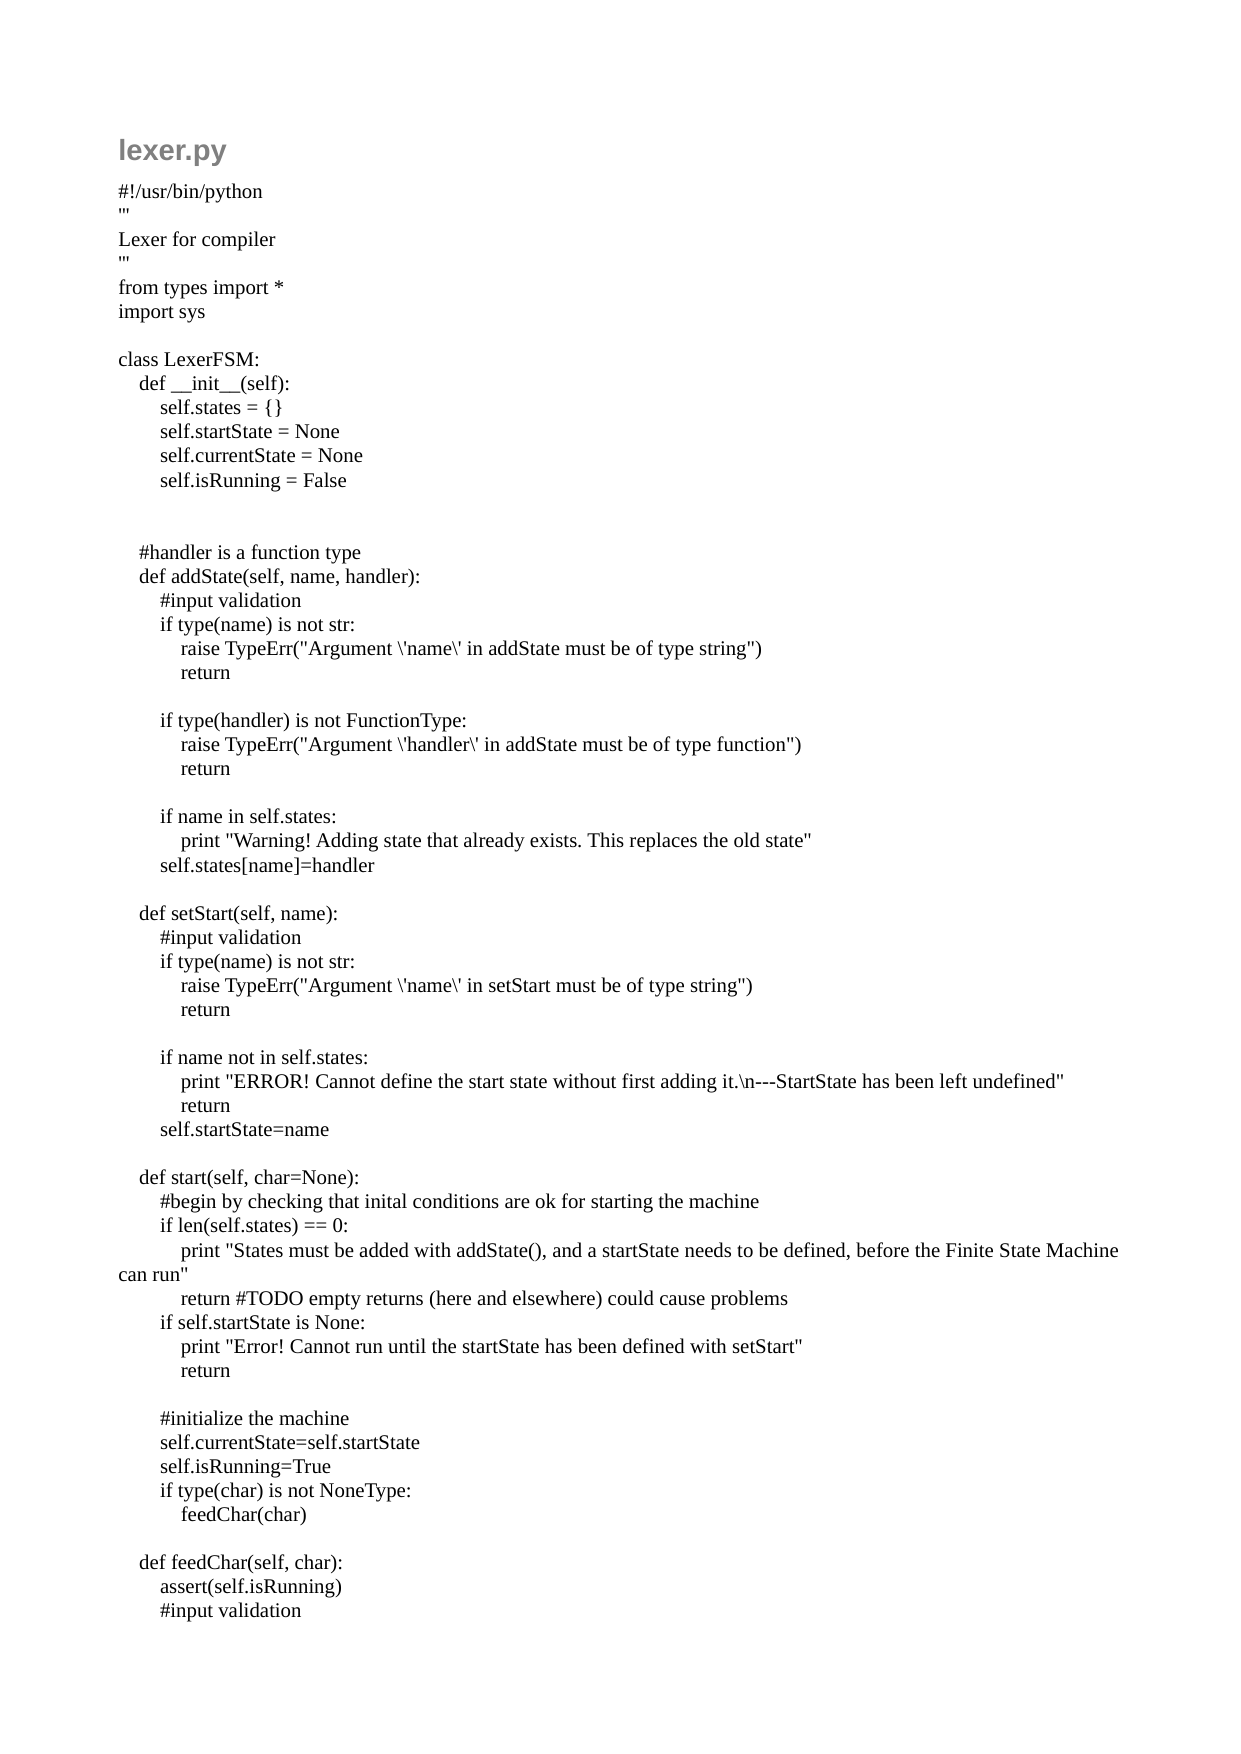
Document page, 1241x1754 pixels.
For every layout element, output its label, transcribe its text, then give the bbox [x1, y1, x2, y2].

text if type(char) is not NoneType: [118, 1478, 1122, 1502]
text self.startState=name [118, 1117, 1122, 1141]
text return [118, 1093, 1122, 1117]
text ''' [118, 203, 1122, 227]
text def start(self, char=None): [118, 1165, 1122, 1189]
text #begin by checking that inital conditions are ok for starting the machine [118, 1189, 1122, 1213]
text ''' [118, 251, 1122, 275]
text if name in self.states: [118, 804, 1122, 828]
text def setStart(self, name): [118, 901, 1122, 925]
text return [118, 660, 1122, 684]
text if self.startState is None: [118, 1310, 1122, 1334]
text self.isRunning = False [118, 467, 1122, 492]
text print "Warning! Adding state that already exists. This replaces the old state" [118, 828, 1122, 852]
text #handler is a function type [118, 540, 1122, 564]
text raise TypeErr("Argument \'name\' in setStart must be of type string") [118, 973, 1122, 997]
text #initialize the machine [118, 1406, 1122, 1430]
text #input validation [118, 1598, 1122, 1622]
text self.states[name]=handler [118, 852, 1122, 877]
text from types import * [118, 275, 1122, 299]
subtitle lexer.py [118, 133, 1122, 166]
text print "ERROR! Cannot define the start state without first adding it.\n---StartState has been left undefined" [118, 1069, 1122, 1093]
text print "Error! Cannot run until the startState has been defined with setStart" [118, 1334, 1122, 1358]
text Lexer for compiler [118, 227, 1122, 251]
text return [118, 997, 1122, 1021]
text self.states = {} [118, 395, 1122, 419]
text import sys [118, 299, 1122, 323]
text def addState(self, name, handler): [118, 564, 1122, 588]
text if type(name) is not str: [118, 949, 1122, 973]
text raise TypeErr("Argument \'name\' in addState must be of type string") [118, 636, 1122, 660]
text assert(self.isRunning) [118, 1574, 1122, 1598]
text raise TypeErr("Argument \'handler\' in addState must be of type function") [118, 732, 1122, 756]
text self.isRunning=True [118, 1454, 1122, 1478]
text if name not in self.states: [118, 1045, 1122, 1069]
text self.currentState = None [118, 443, 1122, 467]
text self.startState = None [118, 419, 1122, 443]
text return [118, 1358, 1122, 1382]
text #!/usr/bin/python [118, 179, 1122, 203]
text print "States must be added with addState(), and a startState needs to be defined, before the Finite State Machine can run" [118, 1237, 1122, 1286]
text feedChar(char) [118, 1502, 1122, 1526]
text if type(name) is not str: [118, 612, 1122, 636]
text def __init__(self): [118, 371, 1122, 395]
text self.currentState=self.startState [118, 1430, 1122, 1454]
text def feedChar(self, char): [118, 1550, 1122, 1574]
text return [118, 756, 1122, 780]
text #input validation [118, 925, 1122, 949]
text #input validation [118, 588, 1122, 612]
text if len(self.states) == 0: [118, 1213, 1122, 1237]
text return #TODO empty returns (here and elsewhere) could cause problems [118, 1286, 1122, 1310]
text if type(handler) is not FunctionType: [118, 708, 1122, 732]
text class LexerFSM: [118, 347, 1122, 371]
